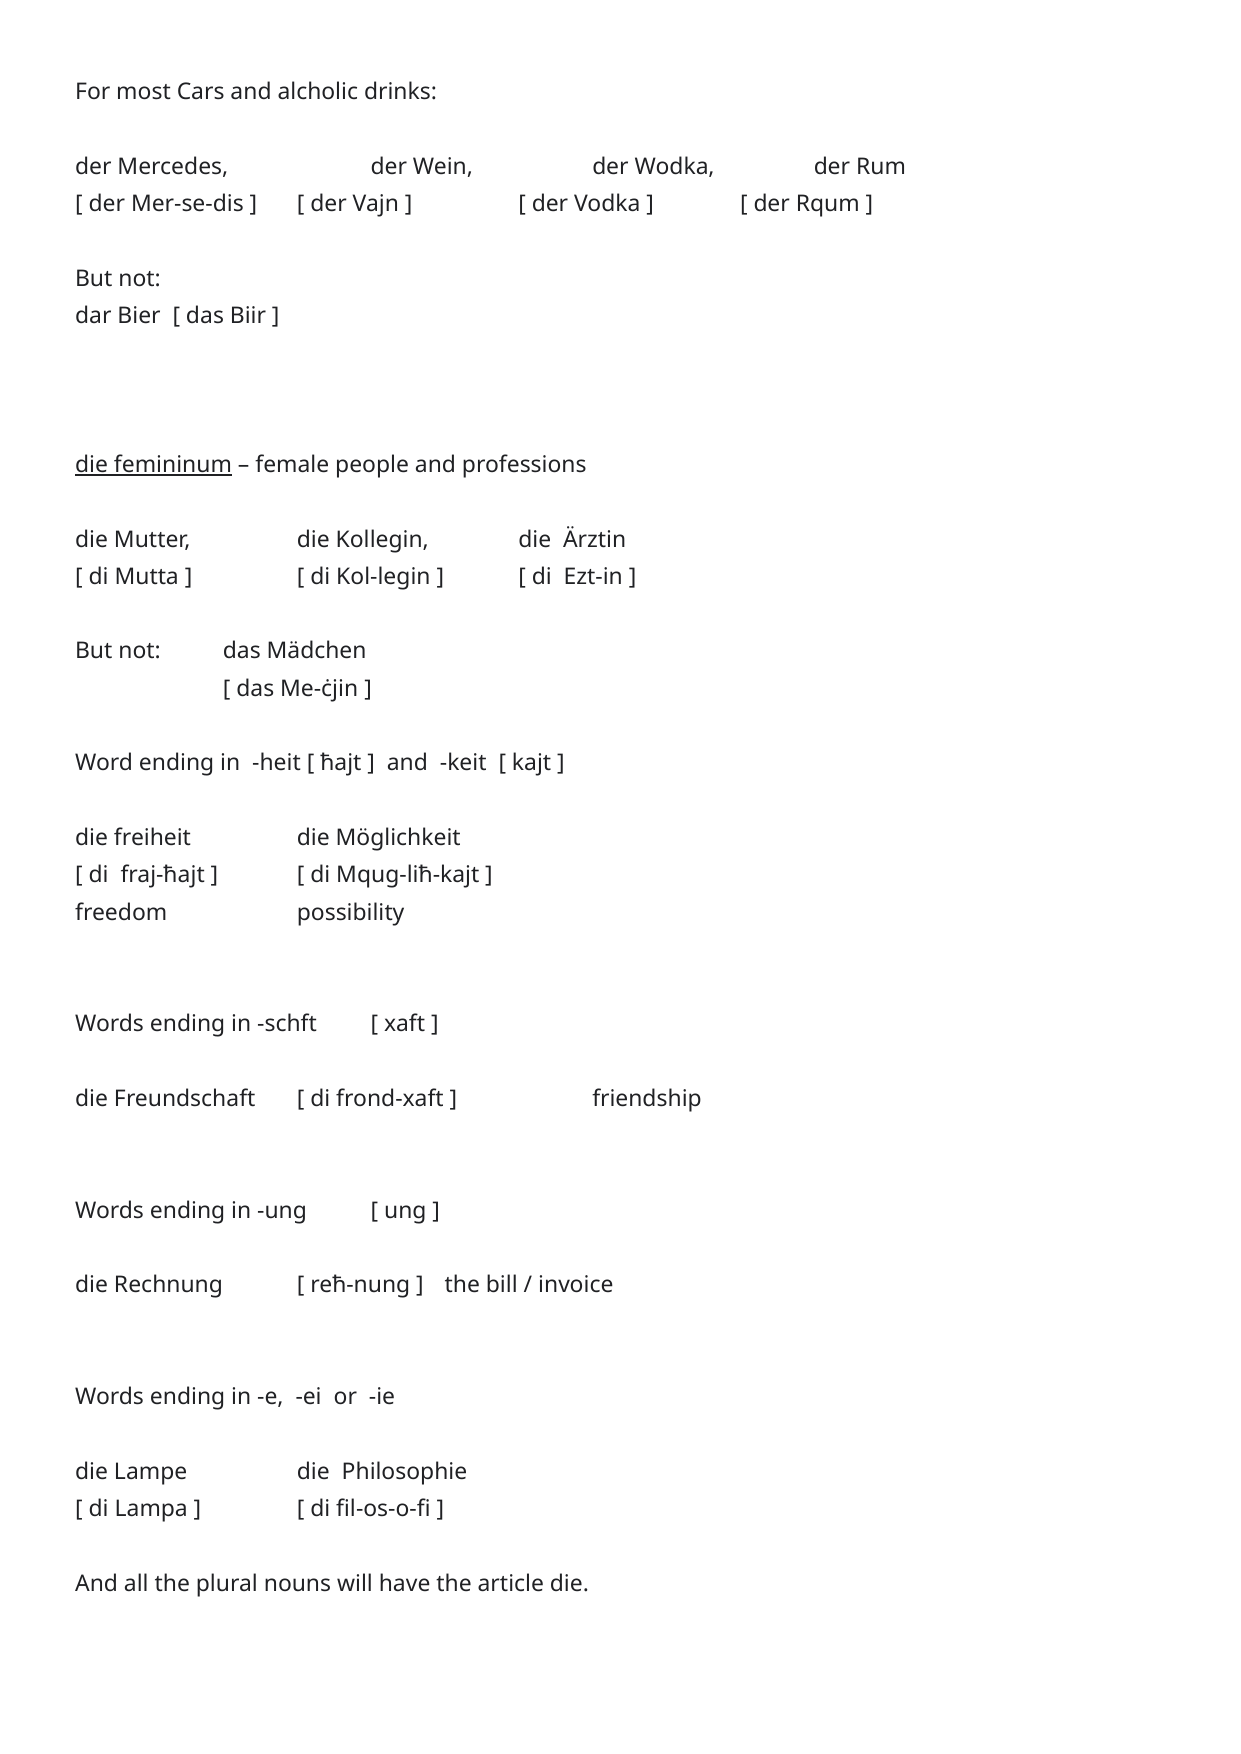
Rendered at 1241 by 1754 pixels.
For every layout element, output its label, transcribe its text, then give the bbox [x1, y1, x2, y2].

text die Rechnung [ reħ-nung ] the bill / invoice [75, 1268, 1165, 1299]
text [ das Me-ċjin ] [75, 672, 1165, 703]
text Word ending in -heit [ ħajt ] and -keit [ kajt ] [75, 746, 1165, 777]
text die freiheit die Möglichkeit [75, 821, 1165, 852]
text die Mutter, die Kollegin, die Ärztin [75, 522, 1165, 554]
text And all the plural nouns will have the article die. [75, 1567, 1165, 1598]
text Words ending in -ung [ ung ] [75, 1194, 1165, 1225]
text der Mercedes, der Wein, der Wodka, der Rum [75, 149, 1165, 181]
text But not: das Mädchen [75, 634, 1165, 666]
text die femininum – female people and professions [75, 448, 1165, 479]
text [ di fraj-ħajt ] [ di Mqug-liħ-kajt ] [75, 858, 1165, 889]
text die Freundschaft [ di frond-xaft ] friendship [75, 1082, 1165, 1113]
text [ di Lampa ] [ di fil-os-o-fi ] [75, 1492, 1165, 1523]
text freedom possibility [75, 895, 1165, 927]
text die Lampe die Philosophie [75, 1455, 1165, 1486]
text dar Bier [ das Biir ] [75, 299, 1165, 330]
text But not: [75, 261, 1165, 293]
text [ di Mutta ] [ di Kol-legin ] [ di Ezt-in ] [75, 560, 1165, 591]
text Words ending in -e, -ei or -ie [75, 1380, 1165, 1411]
text [ der Mer-se-dis ] [ der Vajn ] [ der Vodka ] [ der Rqum ] [75, 187, 1165, 218]
text For most Cars and alcholic drinks: [75, 75, 1165, 106]
text Words ending in -schft [ xaft ] [75, 1007, 1165, 1038]
